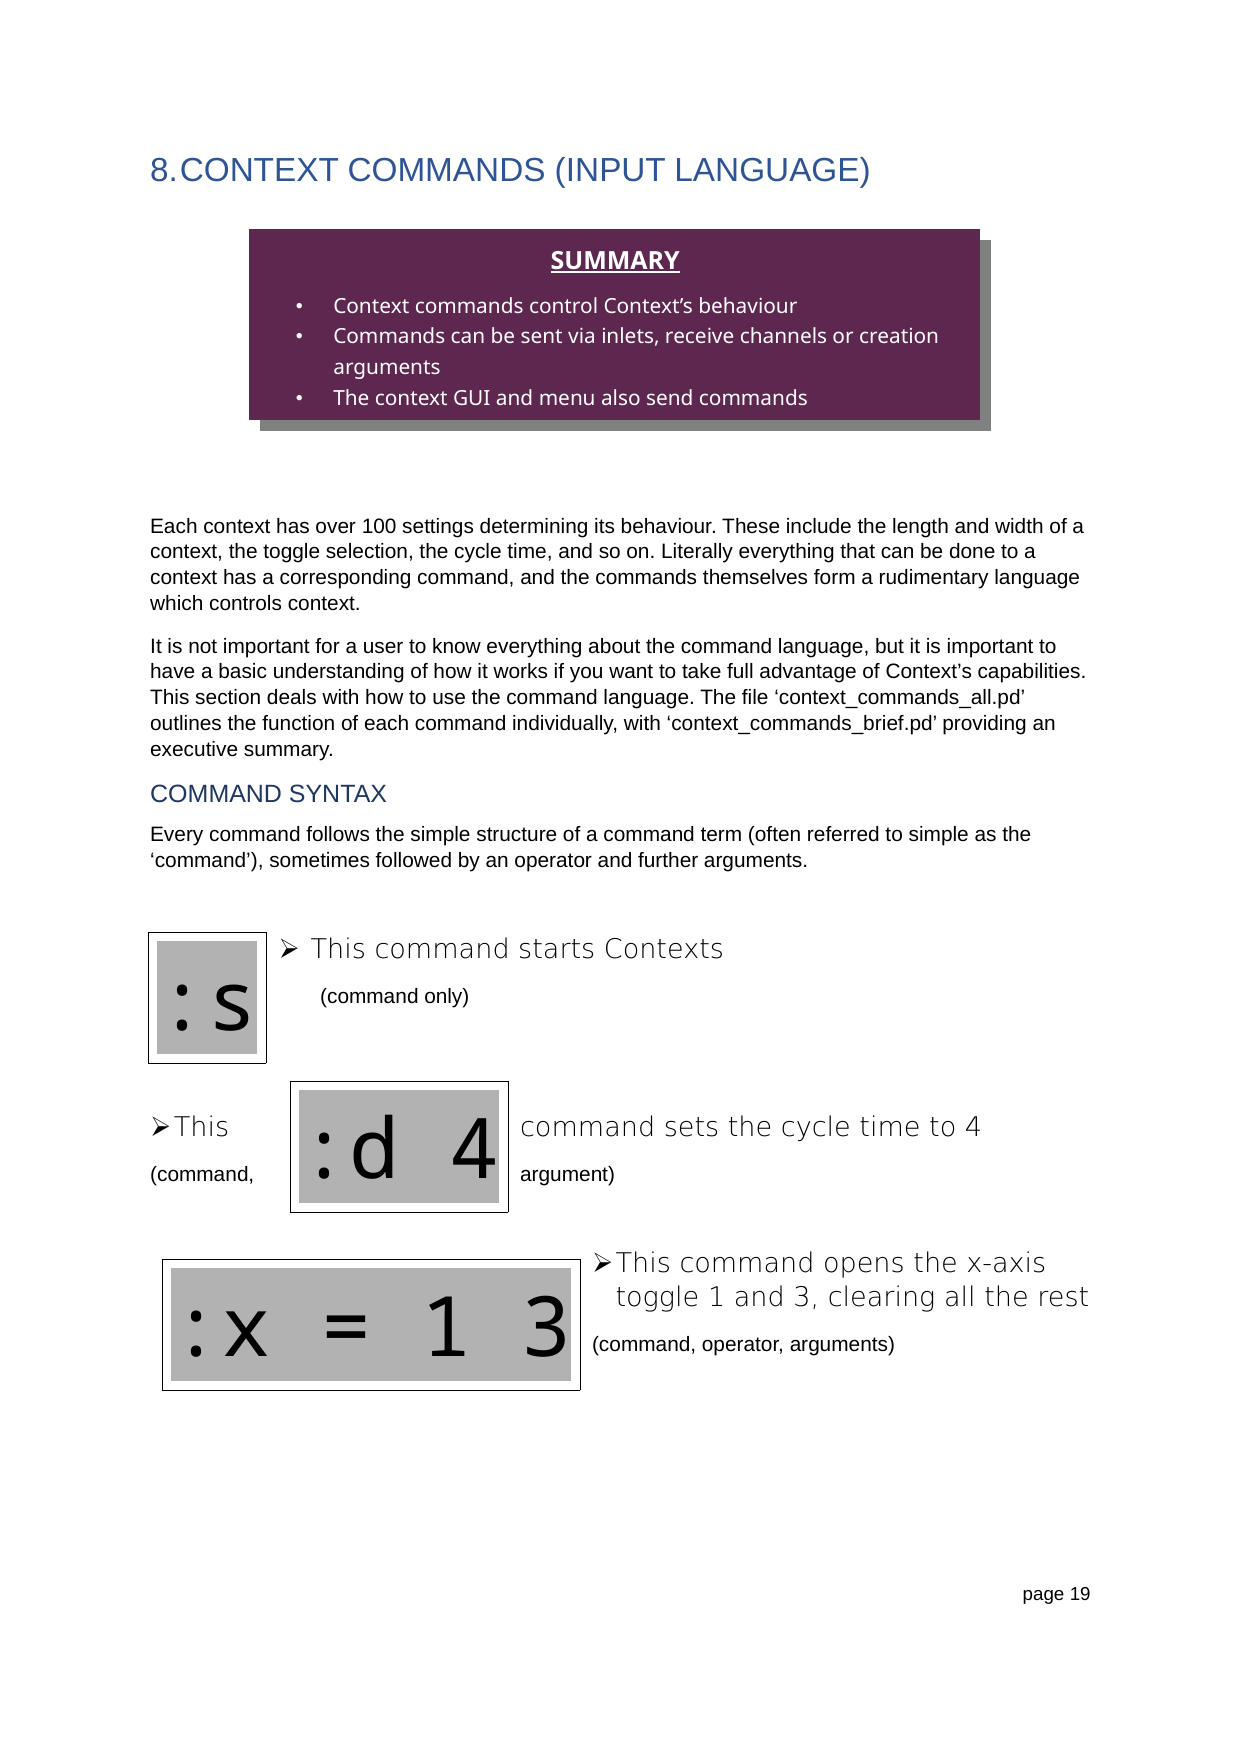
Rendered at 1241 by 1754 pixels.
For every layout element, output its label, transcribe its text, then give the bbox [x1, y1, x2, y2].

subtitle SUMMARY [258, 242, 972, 276]
text It is not important for a user to know everything about the command language, but it is important to have a basic understanding of how it works if you want to take full advantage of Context’s capabilities. This section deals with how to use the command language. The file ‘context_commands_all.pd’ outlines the function of each command individually, with ‘context_commands_brief.pd’ providing an executive summary. [150, 633, 1090, 761]
text (command only) [267, 984, 1090, 1008]
text (command, operator, arguments) [581, 1332, 1090, 1356]
list Context commands control Context’s behaviour [296, 291, 972, 319]
list This command starts Contexts [149, 933, 266, 1063]
subtitle CONTEXT COMMANDS (INPUT LANGUAGE) [150, 150, 1090, 188]
text Every command follows the simple structure of a command term (often referred to simple as the ‘command’), sometimes followed by an operator and further arguments. [150, 822, 1090, 872]
list Commands can be sent via inlets, receive channels or creation arguments [296, 321, 972, 381]
list This command opens the x-axis toggle 1 and 3, clearing all the rest [150, 1247, 1090, 1313]
list This command sets the cycle time to 4 [150, 1111, 290, 1143]
list The context GUI and menu also send commands [296, 383, 972, 411]
text Each context has over 100 settings determining its behaviour. These include the length and width of a context, the toggle selection, the cycle time, and so on. Literally everything that can be done to a context has a corresponding command, and the commands themselves form a rudimentary language which controls context. [150, 513, 1090, 615]
text (command, [150, 1162, 290, 1186]
subtitle COMMAND SYNTAX [150, 779, 1090, 808]
list This command opens the x-axis toggle 1 and 3, clearing all the rest [163, 1260, 580, 1390]
text argument) [509, 1162, 1090, 1186]
list This command starts Contexts [267, 933, 1090, 964]
list This command sets the cycle time to 4 [509, 1111, 1090, 1143]
